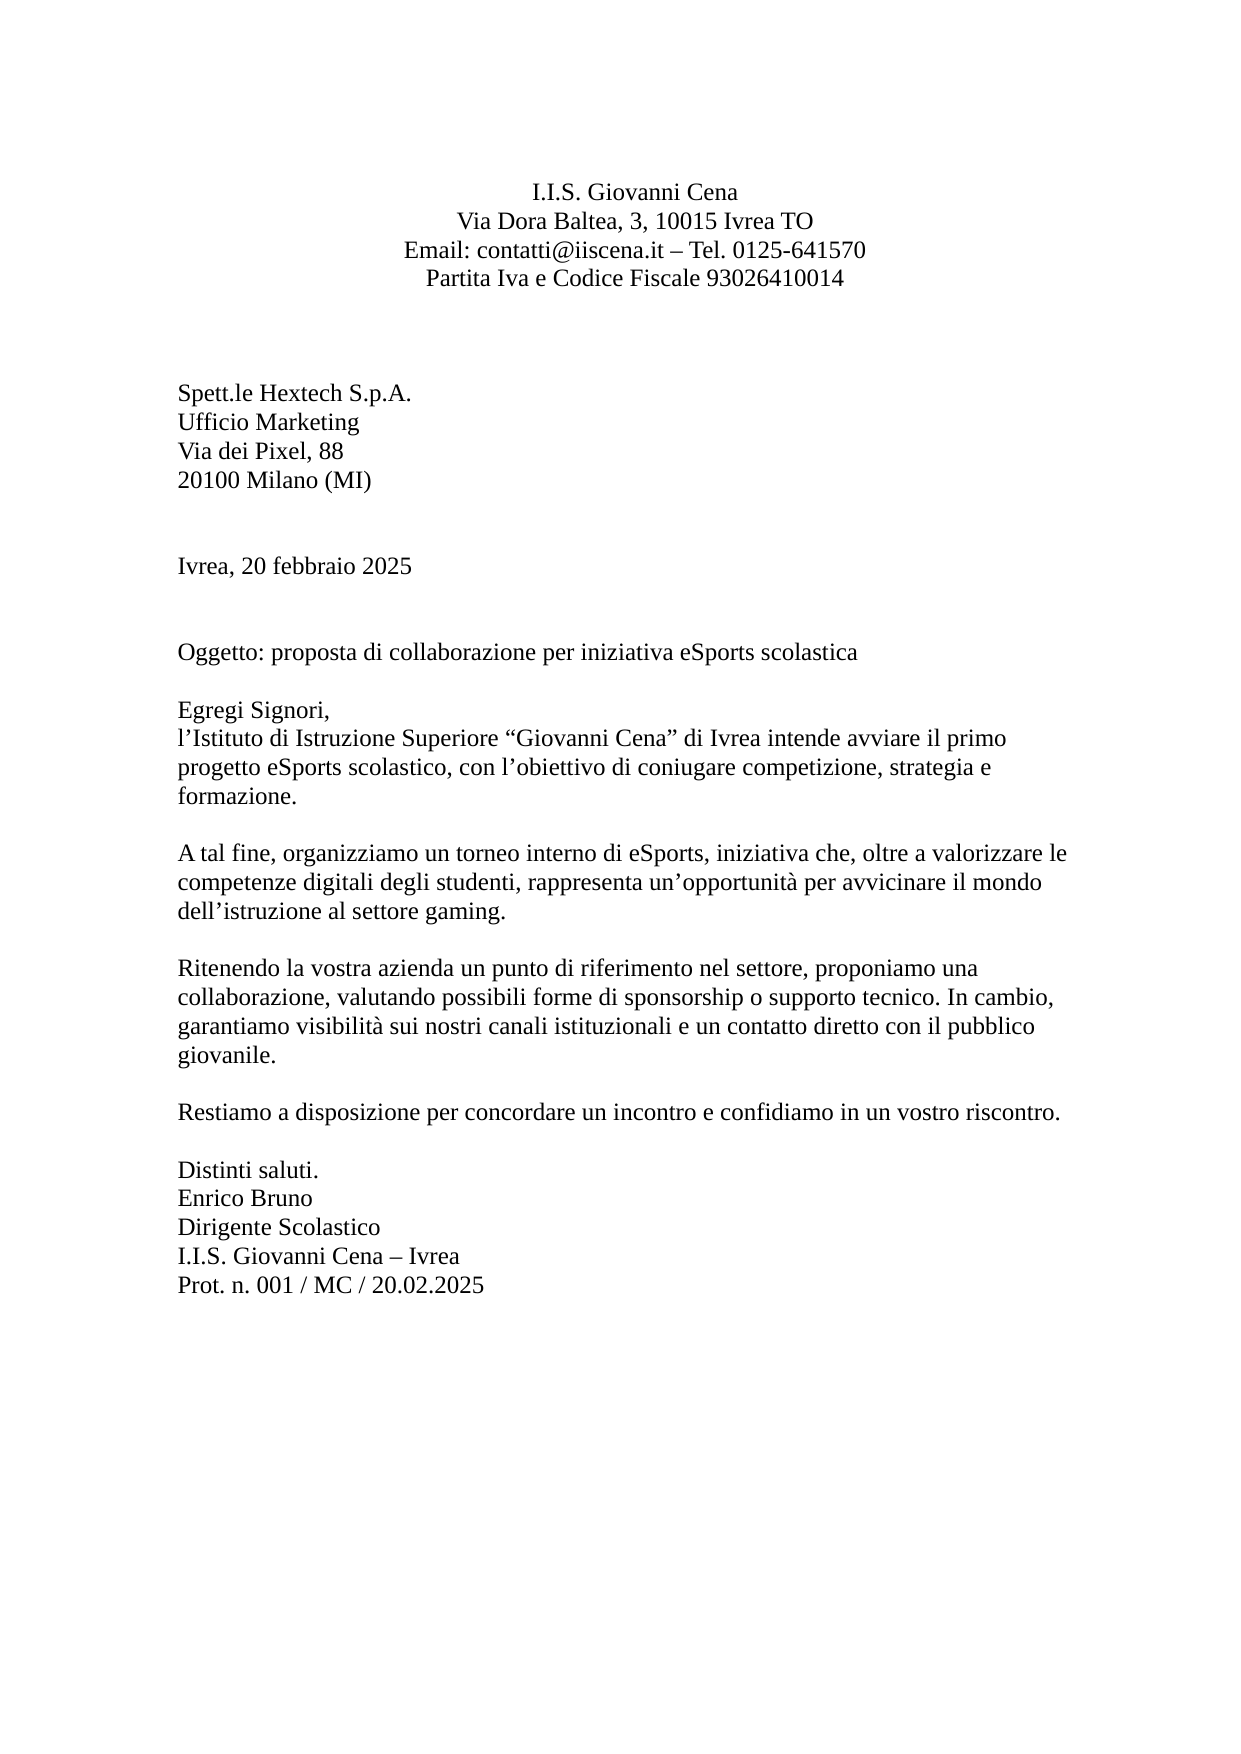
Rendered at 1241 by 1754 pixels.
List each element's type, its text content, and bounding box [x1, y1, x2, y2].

text Partita Iva e Codice Fiscale 93026410014 [177, 263, 1093, 292]
text Restiamo a disposizione per concordare un incontro e confidiamo in un vostro riscontro. [177, 1097, 1093, 1126]
text Spett.le Hextech S.p.A. [177, 378, 1093, 407]
text Ufficio Marketing [177, 407, 1093, 436]
text Email: contatti@iiscena.it – Tel. 0125-641570 [177, 235, 1093, 263]
text Distinti saluti. [177, 1155, 1093, 1183]
text A tal fine, organizziamo un torneo interno di eSports, iniziativa che, oltre a valorizzare le competenze digitali degli studenti, rappresenta un’opportunità per avvicinare il mondo dell’istruzione al settore gaming. [177, 838, 1093, 925]
text Dirigente Scolastico [177, 1212, 1093, 1241]
text Oggetto: proposta di collaborazione per iniziativa eSports scolastica [177, 637, 1093, 666]
text Via dei Pixel, 88 [177, 436, 1093, 465]
text l’Istituto di Istruzione Superiore “Giovanni Cena” di Ivrea intende avviare il primo progetto eSports scolastico, con l’obiettivo di coniugare competizione, strategia e formazione. [177, 723, 1093, 810]
text I.I.S. Giovanni Cena [177, 177, 1093, 206]
text Ivrea, 20 febbraio 2025 [177, 551, 1093, 580]
text I.I.S. Giovanni Cena – Ivrea [177, 1241, 1093, 1270]
text Enrico Bruno [177, 1183, 1093, 1212]
text Ritenendo la vostra azienda un punto di riferimento nel settore, proponiamo una collaborazione, valutando possibili forme di sponsorship o supporto tecnico. In cambio, garantiamo visibilità sui nostri canali istituzionali e un contatto diretto con il pubblico giovanile. [177, 953, 1093, 1068]
text Prot. n. 001 / MC / 20.02.2025 [177, 1270, 1093, 1298]
text 20100 Milano (MI) [177, 465, 1093, 493]
text Egregi Signori, [177, 695, 1093, 723]
text Via Dora Baltea, 3, 10015 Ivrea TO [177, 206, 1093, 235]
